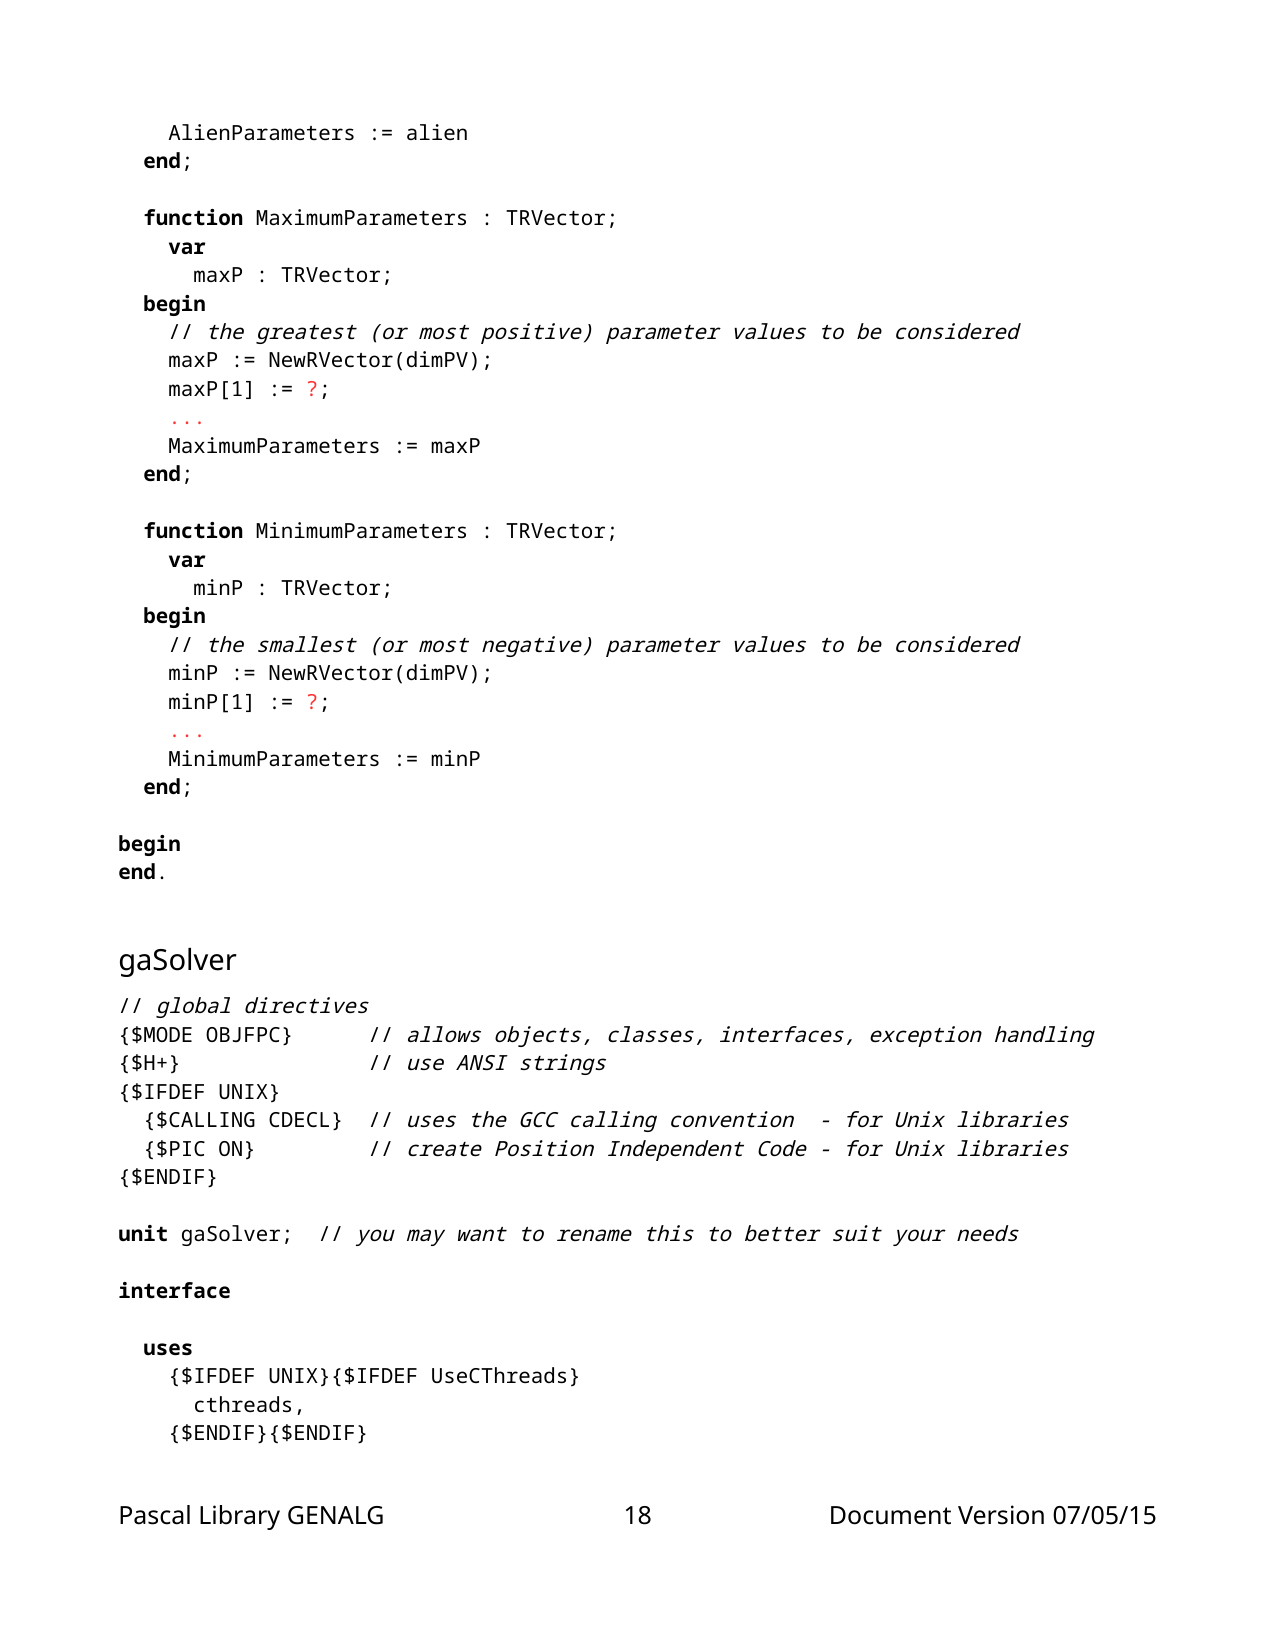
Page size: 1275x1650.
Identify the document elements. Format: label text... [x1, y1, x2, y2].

text end; [118, 772, 1157, 801]
text uses [118, 1333, 1157, 1361]
text {$PIC ON} // create Position Independent Code - for Unix libraries [118, 1134, 1157, 1162]
text minP : TRVector; [118, 573, 1157, 602]
text {$IFDEF UNIX}{$IFDEF UseCThreads} [118, 1361, 1157, 1390]
text {$IFDEF UNIX} [118, 1077, 1157, 1105]
text unit gaSolver; // you may want to rename this to better suit your needs [118, 1219, 1157, 1247]
text {$ENDIF} [118, 1162, 1157, 1191]
text minP := NewRVector(dimPV); [118, 658, 1157, 687]
text {$H+} // use ANSI strings [118, 1048, 1157, 1077]
text end; [118, 147, 1157, 175]
text minP[1] := ?; [118, 687, 1157, 715]
text maxP[1] := ?; [118, 374, 1157, 402]
text begin [118, 289, 1157, 317]
text maxP : TRVector; [118, 260, 1157, 289]
text ... [118, 715, 1157, 744]
text // the greatest (or most positive) parameter values to be considered [118, 317, 1157, 346]
text // the smallest (or most negative) parameter values to be considered [118, 630, 1157, 658]
text function MinimumParameters : TRVector; [118, 516, 1157, 545]
text end. [118, 857, 1157, 886]
text maxP := NewRVector(dimPV); [118, 346, 1157, 374]
text MaximumParameters := maxP [118, 431, 1157, 459]
text {$MODE OBJFPC} // allows objects, classes, interfaces, exception handling [118, 1020, 1157, 1048]
text {$ENDIF}{$ENDIF} [118, 1418, 1157, 1447]
text ... [118, 402, 1157, 431]
text function MaximumParameters : TRVector; [118, 203, 1157, 232]
text var [118, 545, 1157, 573]
text AlienParameters := alien [118, 118, 1157, 147]
text {$CALLING CDECL} // uses the GCC calling convention - for Unix libraries [118, 1105, 1157, 1134]
text cthreads, [118, 1390, 1157, 1418]
text begin [118, 829, 1157, 857]
text begin [118, 602, 1157, 630]
text MinimumParameters := minP [118, 744, 1157, 772]
text var [118, 232, 1157, 260]
text end; [118, 459, 1157, 488]
subtitle gaSolver [118, 939, 1157, 979]
text interface [118, 1276, 1157, 1304]
text // global directives [118, 992, 1157, 1020]
